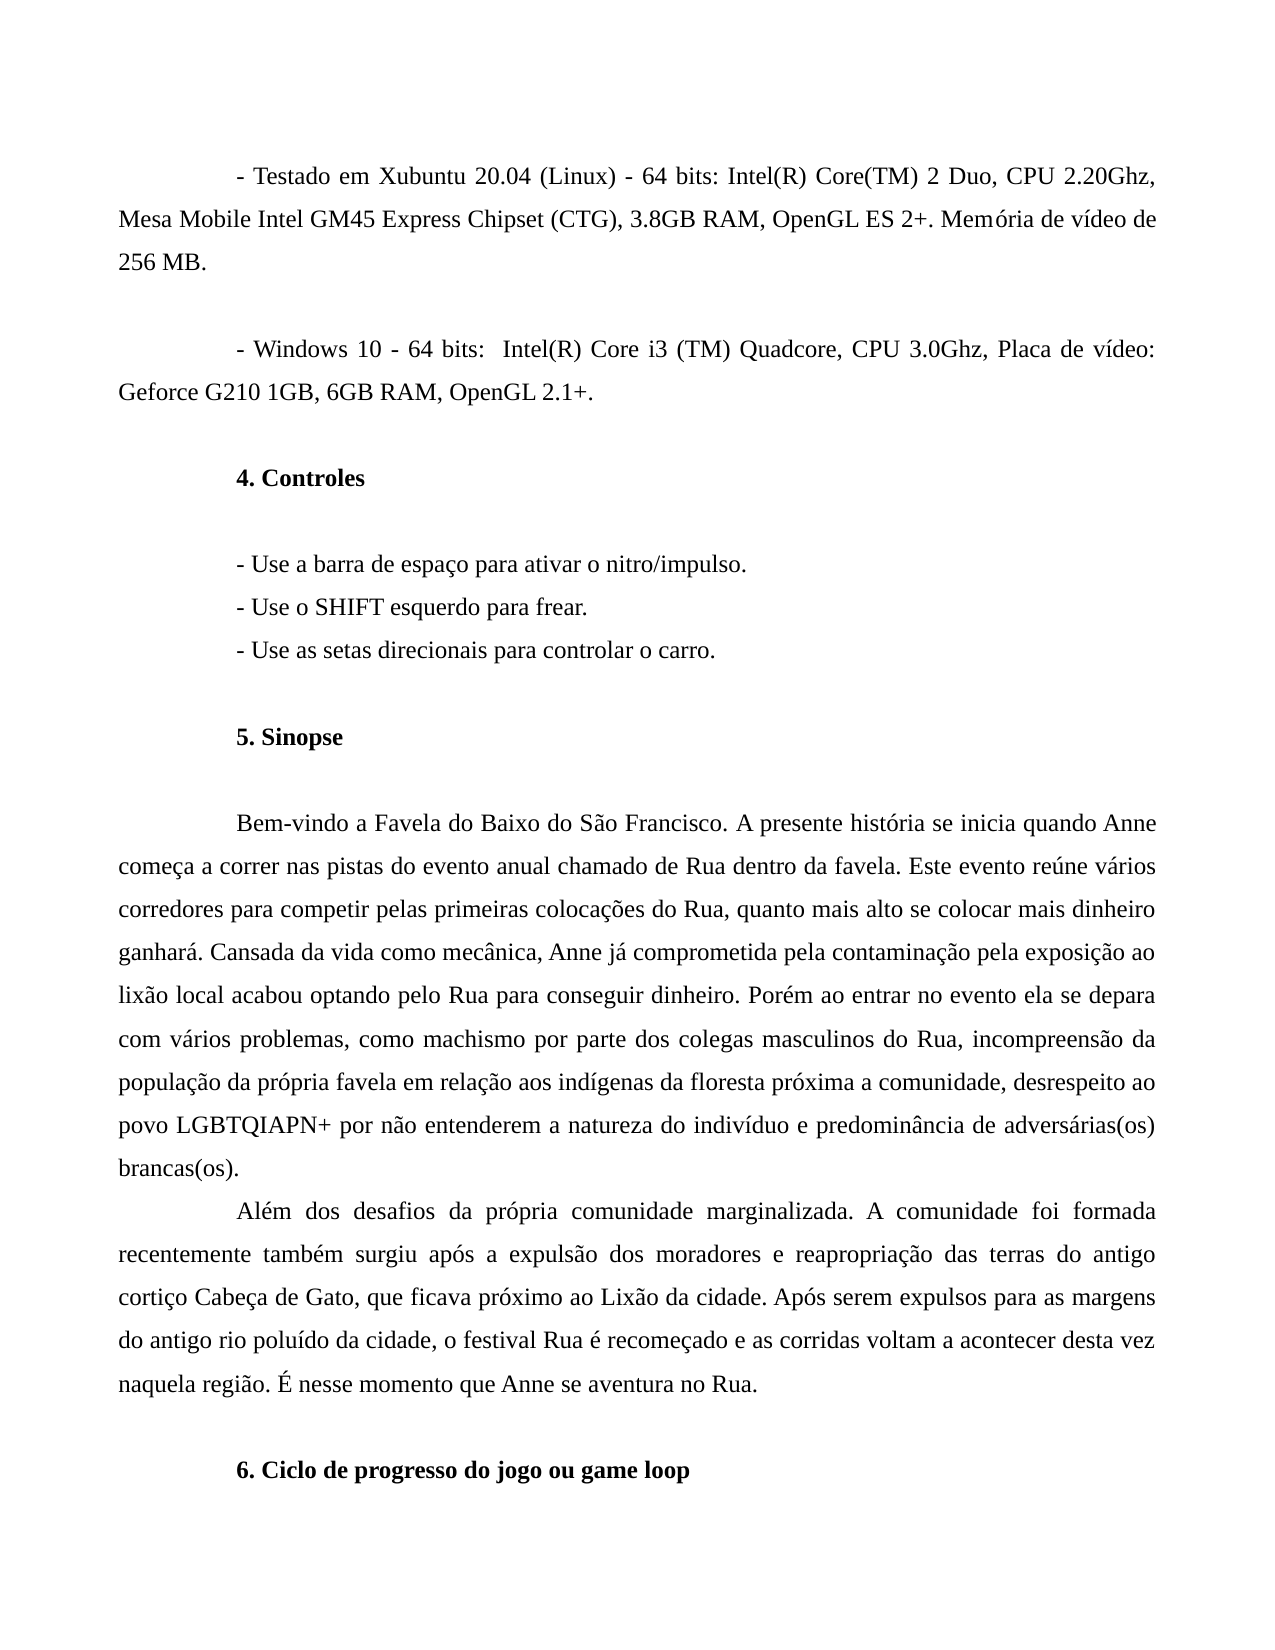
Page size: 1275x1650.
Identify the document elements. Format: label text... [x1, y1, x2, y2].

text - Windows 10 - 64 bits: Intel(R) Core i3 (TM) Quadcore, CPU 3.0Ghz, Placa de vídeo: Geforce G210 1GB, 6GB RAM, OpenGL 2.1+. [118, 334, 1157, 406]
text 4. Controles [118, 463, 1157, 492]
text - Testado em Xubuntu 20.04 (Linux) - 64 bits: Intel(R) Core(TM) 2 Duo, CPU 2.20Ghz, Mesa Mobile Intel GM45 Express Chipset (CTG), 3.8GB RAM, OpenGL ES 2+. Memória de vídeo de 256 MB. [118, 161, 1157, 276]
text - Use as setas direcionais para controlar o carro. [118, 636, 1157, 664]
text Bem-vindo a Favela do Baixo do São Francisco. A presente história se inicia quando Anne começa a correr nas pistas do evento anual chamado de Rua dentro da favela. Este evento reúne vários corredores para competir pelas primeiras colocações do Rua, quanto mais alto se colocar mais dinheiro ganhará. Cansada da vida como mecânica, Anne já comprometida pela contaminação pela exposição ao lixão local acabou optando pelo Rua para conseguir dinheiro. Porém ao entrar no evento ela se depara com vários problemas, como machismo por parte dos colegas masculinos do Rua, incompreensão da população da própria favela em relação aos indígenas da floresta próxima a comunidade, desrespeito ao povo LGBTQIAPN+ por não entenderem a natureza do indivíduo e predominância de adversárias(os) brancas(os). [118, 808, 1157, 1182]
text 6. Ciclo de progresso do jogo ou game loop [118, 1455, 1157, 1484]
text - Use a barra de espaço para ativar o nitro/impulso. [118, 549, 1157, 578]
text Além dos desafios da própria comunidade marginalizada. A comunidade foi formada recentemente também surgiu após a expulsão dos moradores e reapropriação das terras do antigo cortiço Cabeça de Gato, que ficava próximo ao Lixão da cidade. Após serem expulsos para as margens do antigo rio poluído da cidade, o festival Rua é recomeçado e as corridas voltam a acontecer desta vez naquela região. É nesse momento que Anne se aventura no Rua. [118, 1196, 1157, 1397]
text - Use o SHIFT esquerdo para frear. [118, 592, 1157, 621]
text 5. Sinopse [118, 722, 1157, 751]
